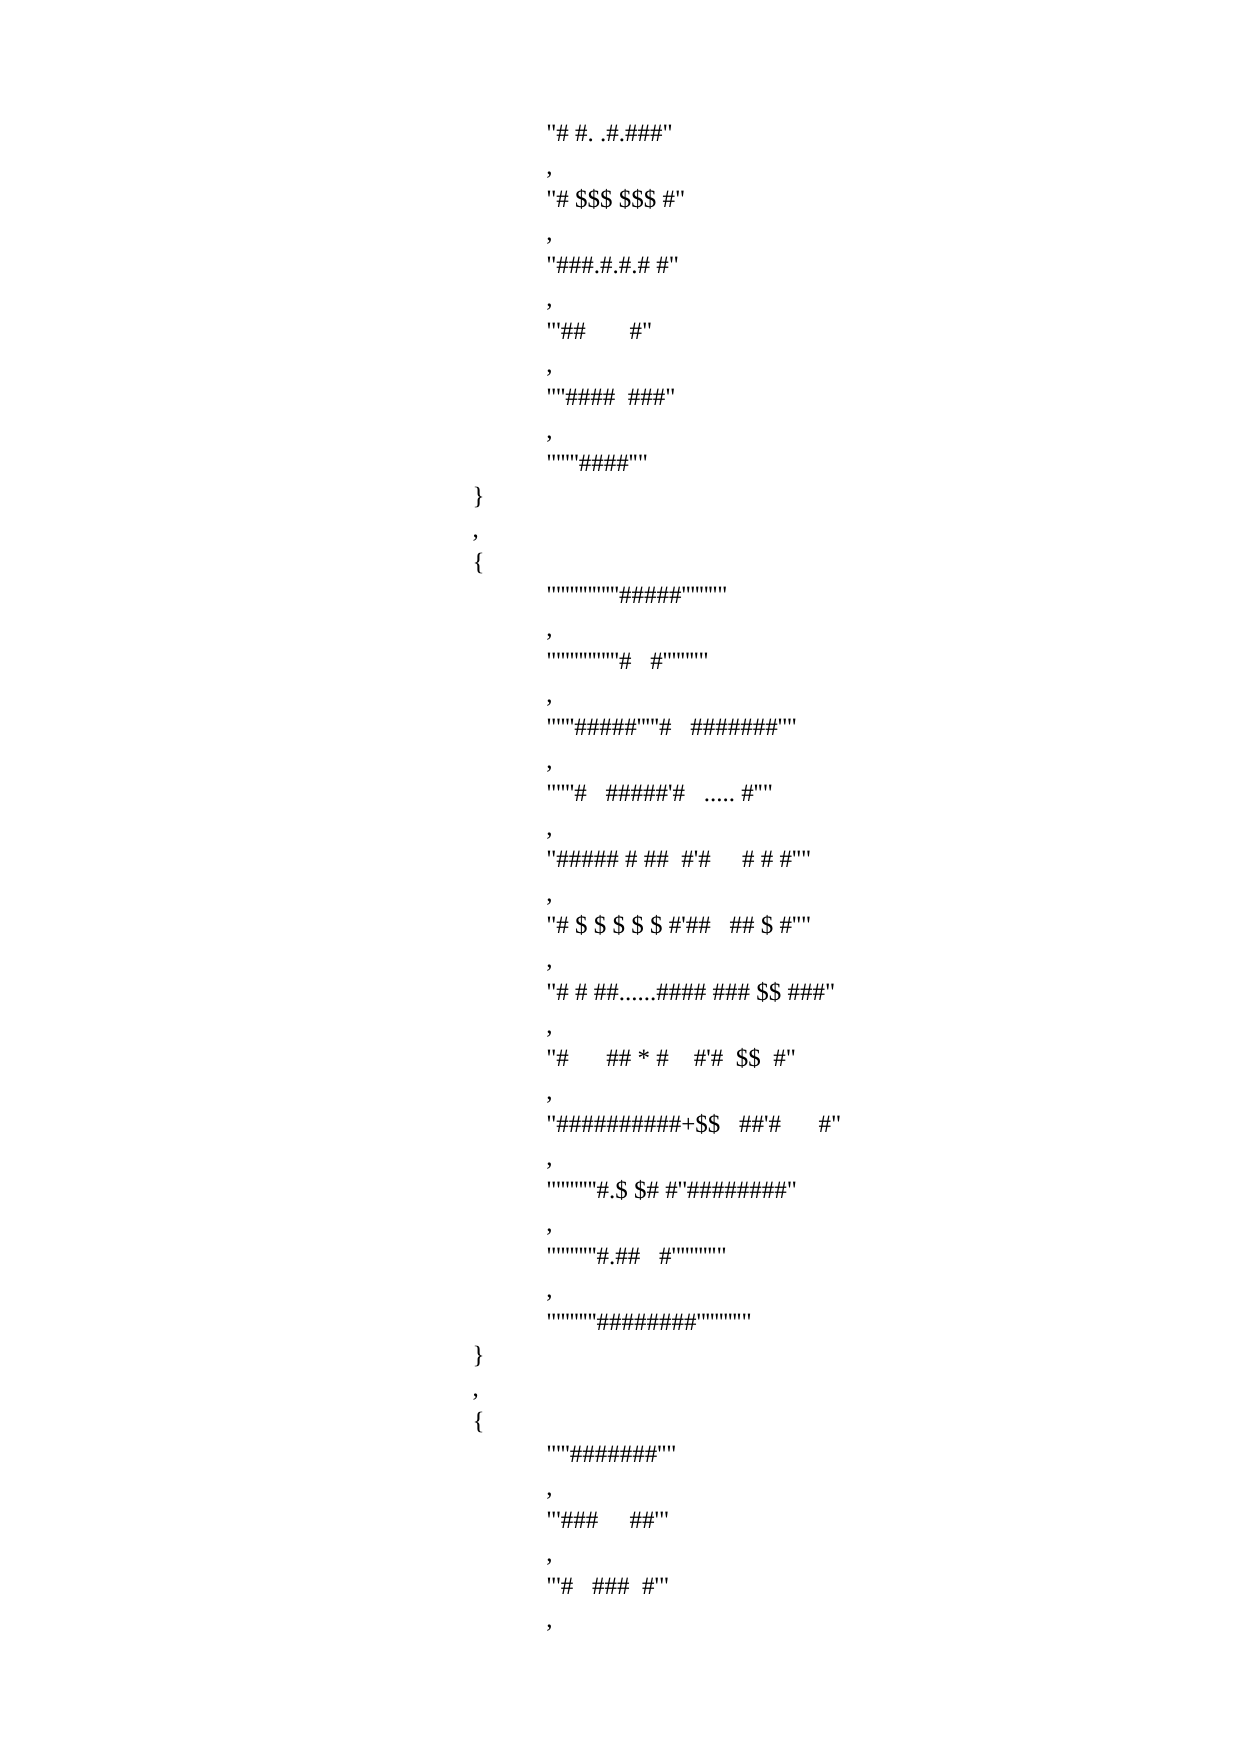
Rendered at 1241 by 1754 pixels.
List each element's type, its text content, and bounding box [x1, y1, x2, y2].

text { [177, 1406, 1152, 1435]
text "''''''''''''''# #''''''''" [177, 646, 1152, 675]
text "# #. .#.###" [177, 118, 1152, 147]
text "'## #" [177, 316, 1152, 345]
text } [177, 1340, 1152, 1369]
text , [177, 1208, 1152, 1237]
text , [177, 415, 1152, 444]
text "'''''''''#.$ $# #''########" [177, 1175, 1152, 1203]
text "# $ $ $ $ $ #'## ## $ #''" [177, 911, 1152, 939]
text "'''''####''" [177, 448, 1152, 477]
text "##########+$$ ##'# #" [177, 1109, 1152, 1137]
text , [177, 1274, 1152, 1303]
text , [177, 679, 1152, 708]
text , [177, 1373, 1152, 1402]
text , [177, 1142, 1152, 1171]
text , [177, 812, 1152, 840]
text "# # ##......#### ### $$ ###" [177, 977, 1152, 1005]
text , [177, 1538, 1152, 1567]
text "'''#######''" [177, 1439, 1152, 1468]
text "'''''''''#.## #''''''''''" [177, 1241, 1152, 1269]
text , [177, 1604, 1152, 1633]
text , [177, 1076, 1152, 1104]
text "# $$$ $$$ #" [177, 184, 1152, 213]
text "###.#.#.# #" [177, 250, 1152, 279]
text "'### ##'" [177, 1505, 1152, 1534]
text , [177, 878, 1152, 906]
text , [177, 514, 1152, 543]
text "'''''''''########''''''''''" [177, 1307, 1152, 1336]
text , [177, 349, 1152, 378]
text "# ## * # #'# $$ #" [177, 1043, 1152, 1071]
text "'# ### #'" [177, 1571, 1152, 1600]
text , [177, 217, 1152, 246]
text "##### # ## #'# # # #''" [177, 844, 1152, 873]
text , [177, 1010, 1152, 1038]
text "''''''''''''''#####''''''''" [177, 580, 1152, 609]
text { [177, 547, 1152, 576]
text , [177, 283, 1152, 312]
text "''''#####'''''# #######''" [177, 712, 1152, 741]
text , [177, 151, 1152, 180]
text , [177, 944, 1152, 972]
text } [177, 481, 1152, 510]
text , [177, 746, 1152, 774]
text , [177, 1472, 1152, 1501]
text , [177, 613, 1152, 642]
text "''''# #####'# ..... #''" [177, 778, 1152, 807]
text "''#### ###" [177, 382, 1152, 411]
